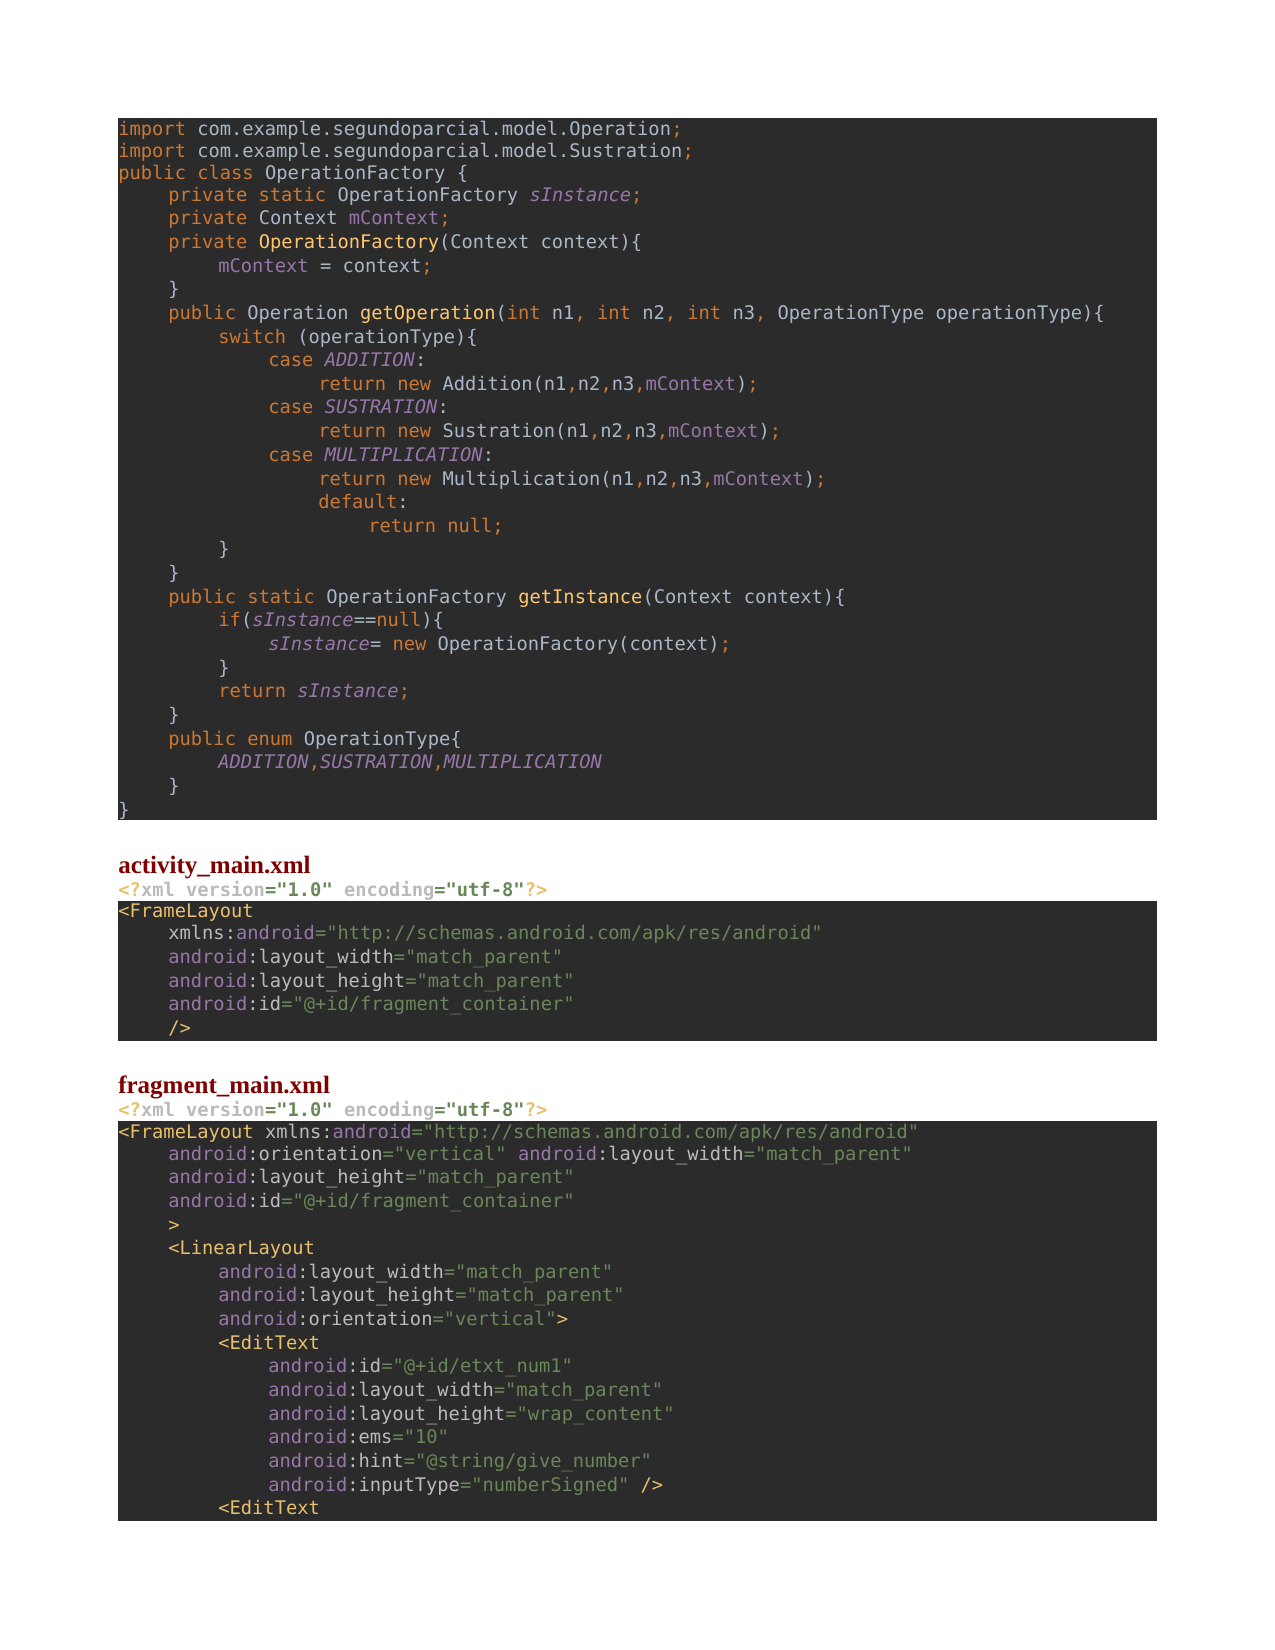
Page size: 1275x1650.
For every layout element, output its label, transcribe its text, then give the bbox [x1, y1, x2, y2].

text android:id="@+id/etxt_num1" [118, 1355, 1157, 1379]
text if(sInstance==null){ [118, 609, 1157, 633]
text switch (operationType){ [118, 326, 1157, 349]
text } [118, 538, 1157, 562]
text android:id="@+id/fragment_container" [118, 993, 1157, 1017]
text xmlns:android="http://schemas.android.com/apk/res/android" [118, 922, 1157, 946]
text activity_main.xml [118, 850, 1157, 879]
text } [118, 704, 1157, 728]
text return new Addition(n1,n2,n3,mContext); [118, 373, 1157, 397]
text android:orientation="vertical"> [118, 1308, 1157, 1332]
text public Operation getOperation(int n1, int n2, int n3, OperationType operationType){ [118, 302, 1157, 326]
text android:layout_height="match_parent" [118, 1166, 1157, 1190]
text <FrameLayout xmlns:android="http://schemas.android.com/apk/res/android" [118, 1121, 1157, 1143]
text return sInstance; [118, 680, 1157, 704]
text /> [118, 1017, 1157, 1041]
text android:layout_width="match_parent" [118, 946, 1157, 970]
text android:layout_width="match_parent" [118, 1261, 1157, 1284]
text <EditText [118, 1332, 1157, 1355]
text android:layout_width="match_parent" [118, 1379, 1157, 1403]
text <FrameLayout [118, 901, 1157, 922]
text fragment_main.xml [118, 1070, 1157, 1099]
text android:ems="10" [118, 1426, 1157, 1450]
text case MULTIPLICATION: [118, 444, 1157, 467]
text private OperationFactory(Context context){ [118, 231, 1157, 255]
text <?xml version="1.0" encoding="utf-8"?> [118, 879, 1157, 901]
text android:layout_height="match_parent" [118, 1284, 1157, 1308]
text android:layout_height="match_parent" [118, 970, 1157, 993]
text android:id="@+id/fragment_container" [118, 1190, 1157, 1213]
text import com.example.segundoparcial.model.Operation; [118, 118, 1157, 140]
text android:hint="@string/give_number" [118, 1450, 1157, 1474]
text > [118, 1213, 1157, 1237]
text android:layout_height="wrap_content" [118, 1403, 1157, 1426]
text public class OperationFactory { [118, 162, 1157, 184]
text } [118, 657, 1157, 680]
text <LinearLayout [118, 1237, 1157, 1261]
text import com.example.segundoparcial.model.Sustration; [118, 140, 1157, 162]
text public static OperationFactory getInstance(Context context){ [118, 586, 1157, 609]
text private Context mContext; [118, 207, 1157, 231]
text ADDITION,SUSTRATION,MULTIPLICATION [118, 751, 1157, 775]
text case SUSTRATION: [118, 397, 1157, 420]
text } [118, 562, 1157, 586]
text return new Sustration(n1,n2,n3,mContext); [118, 420, 1157, 444]
text } [118, 775, 1157, 798]
text <?xml version="1.0" encoding="utf-8"?> [118, 1099, 1157, 1121]
text default: [118, 491, 1157, 515]
text mContext = context; [118, 255, 1157, 278]
text public enum OperationType{ [118, 728, 1157, 751]
text return new Multiplication(n1,n2,n3,mContext); [118, 467, 1157, 491]
text } [118, 278, 1157, 302]
text } [118, 798, 1157, 820]
text return null; [118, 515, 1157, 538]
text <EditText [118, 1497, 1157, 1521]
text android:inputType="numberSigned" /> [118, 1474, 1157, 1497]
text case ADDITION: [118, 349, 1157, 373]
text sInstance= new OperationFactory(context); [118, 633, 1157, 657]
text android:orientation="vertical" android:layout_width="match_parent" [118, 1143, 1157, 1166]
text private static OperationFactory sInstance; [118, 184, 1157, 207]
